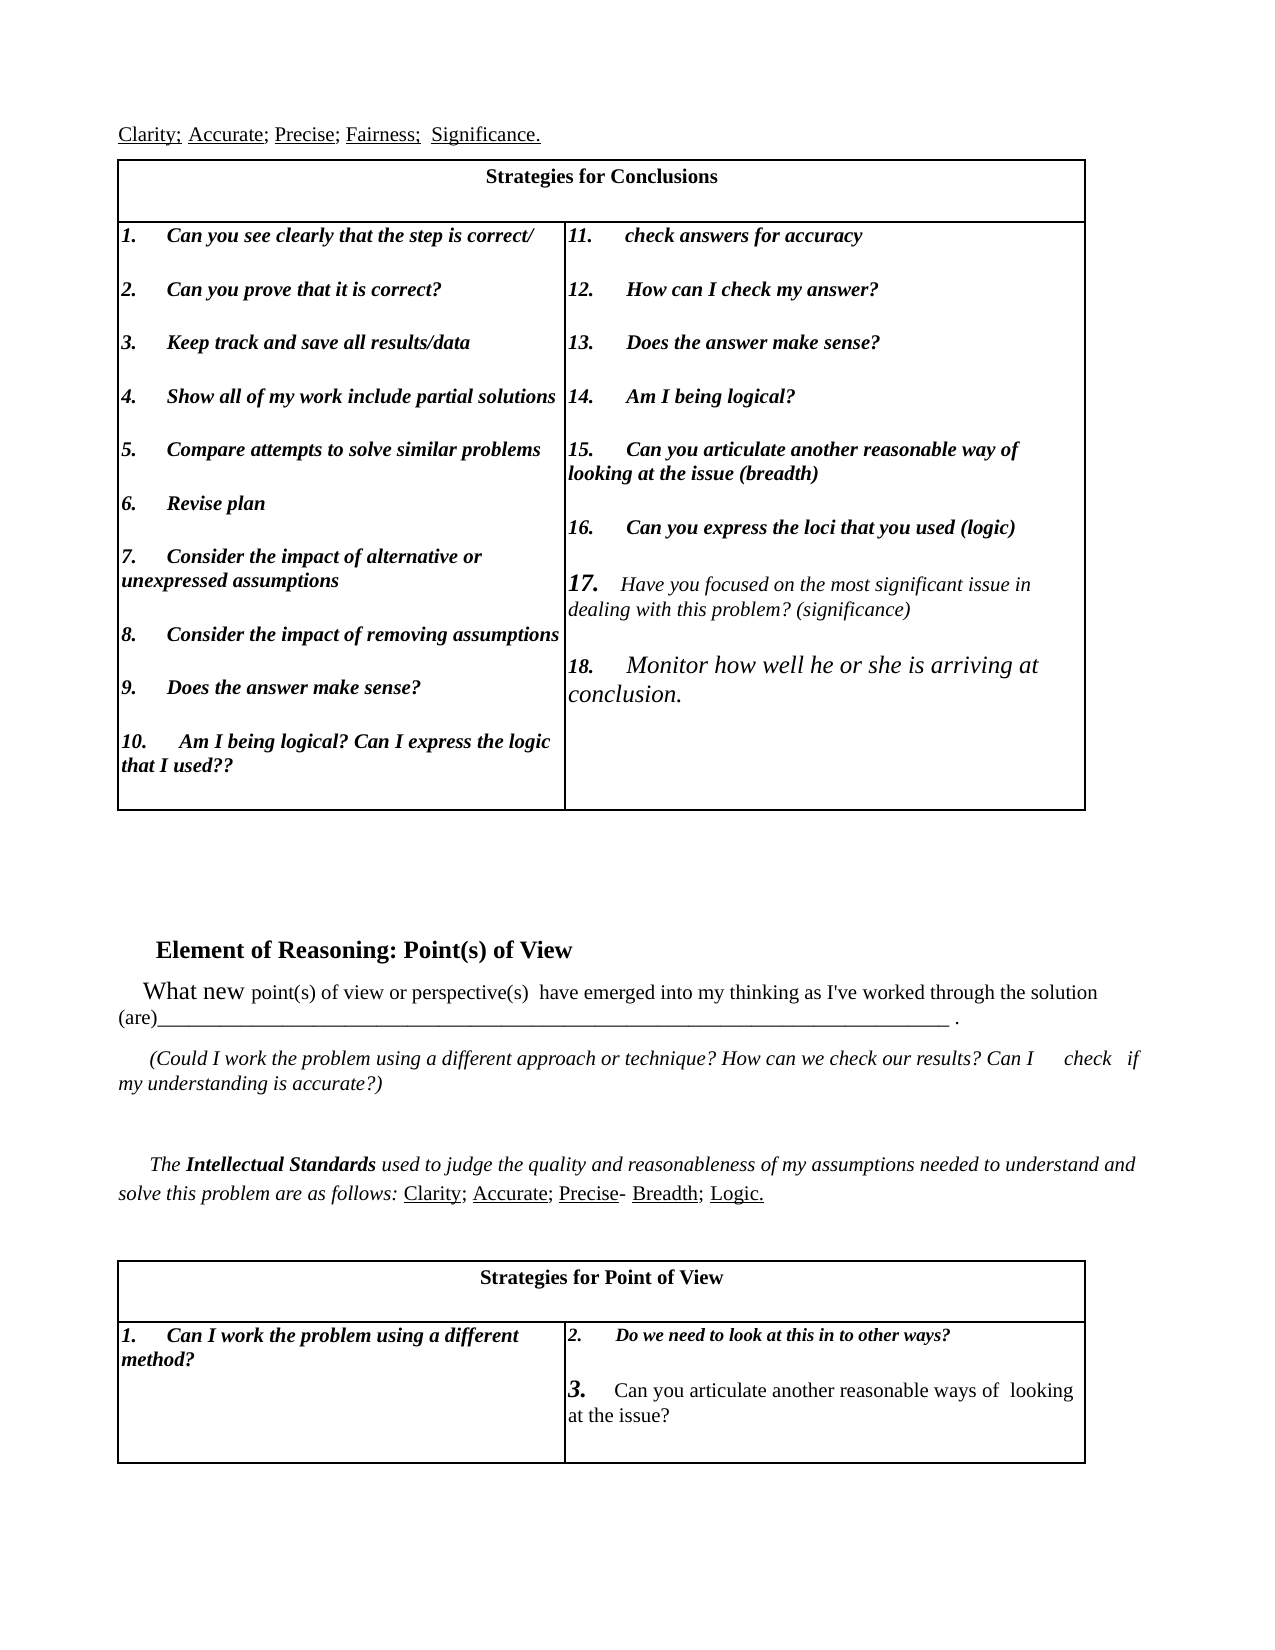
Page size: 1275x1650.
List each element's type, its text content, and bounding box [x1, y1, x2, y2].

table_cell 2. Do we need to look at this in to other ways? 3. Can you articulate another reasonable ways of looking at the issue? [566, 1323, 1084, 1462]
text Clarity; Accurate; Precise; Fairness; Significance. [118, 118, 1157, 147]
text The Intellectual Standards used to judge the quality and reasonableness of my assumptions needed to understand and solve this problem are as follows: Clarity; Accurate; Precise- Breadth; Logic. [118, 1148, 1157, 1206]
table_cell 1. Can I work the problem using a different method? [119, 1323, 564, 1462]
table_cell 1. Can you see clearly that the step is correct/ 2. Can you prove that it is correct? 3. Keep track and save all results/data 4. Show all of my work include partial solutions 5. Compare attempts to solve similar problems 6. Revise plan 7. Consider the impact of alternative or unexpressed assumptions 8. Consider the impact of removing assumptions 9. Does the answer make sense? 10. Am I being logical? Can I express the logic that I used?? [119, 223, 564, 809]
text What new point(s) of view or perspective(s) have emerged into my thinking as I've worked through the solution (are)____________________________________________________________________________ . [118, 976, 1157, 1029]
table_cell 11. check answers for accuracy 12. How can I check my answer? 13. Does the answer make sense? 14. Am I being logical? 15. Can you articulate another reasonable way of looking at the issue (breadth) 16. Can you express the loci that you used (logic) 17. Have you focused on the most significant issue in dealing with this problem? (significance) 18. Monitor how well he or she is arriving at conclusion. [566, 223, 1084, 809]
text Element of Reasoning: Point(s) of View [118, 935, 1157, 964]
table_header Strategies for Point of View [119, 1262, 1084, 1321]
table_header Strategies for Conclusions [119, 161, 1084, 221]
text (Could I work the problem using a different approach or technique? How can we check our results? Can I check if my understanding is accurate?) [118, 1042, 1157, 1094]
